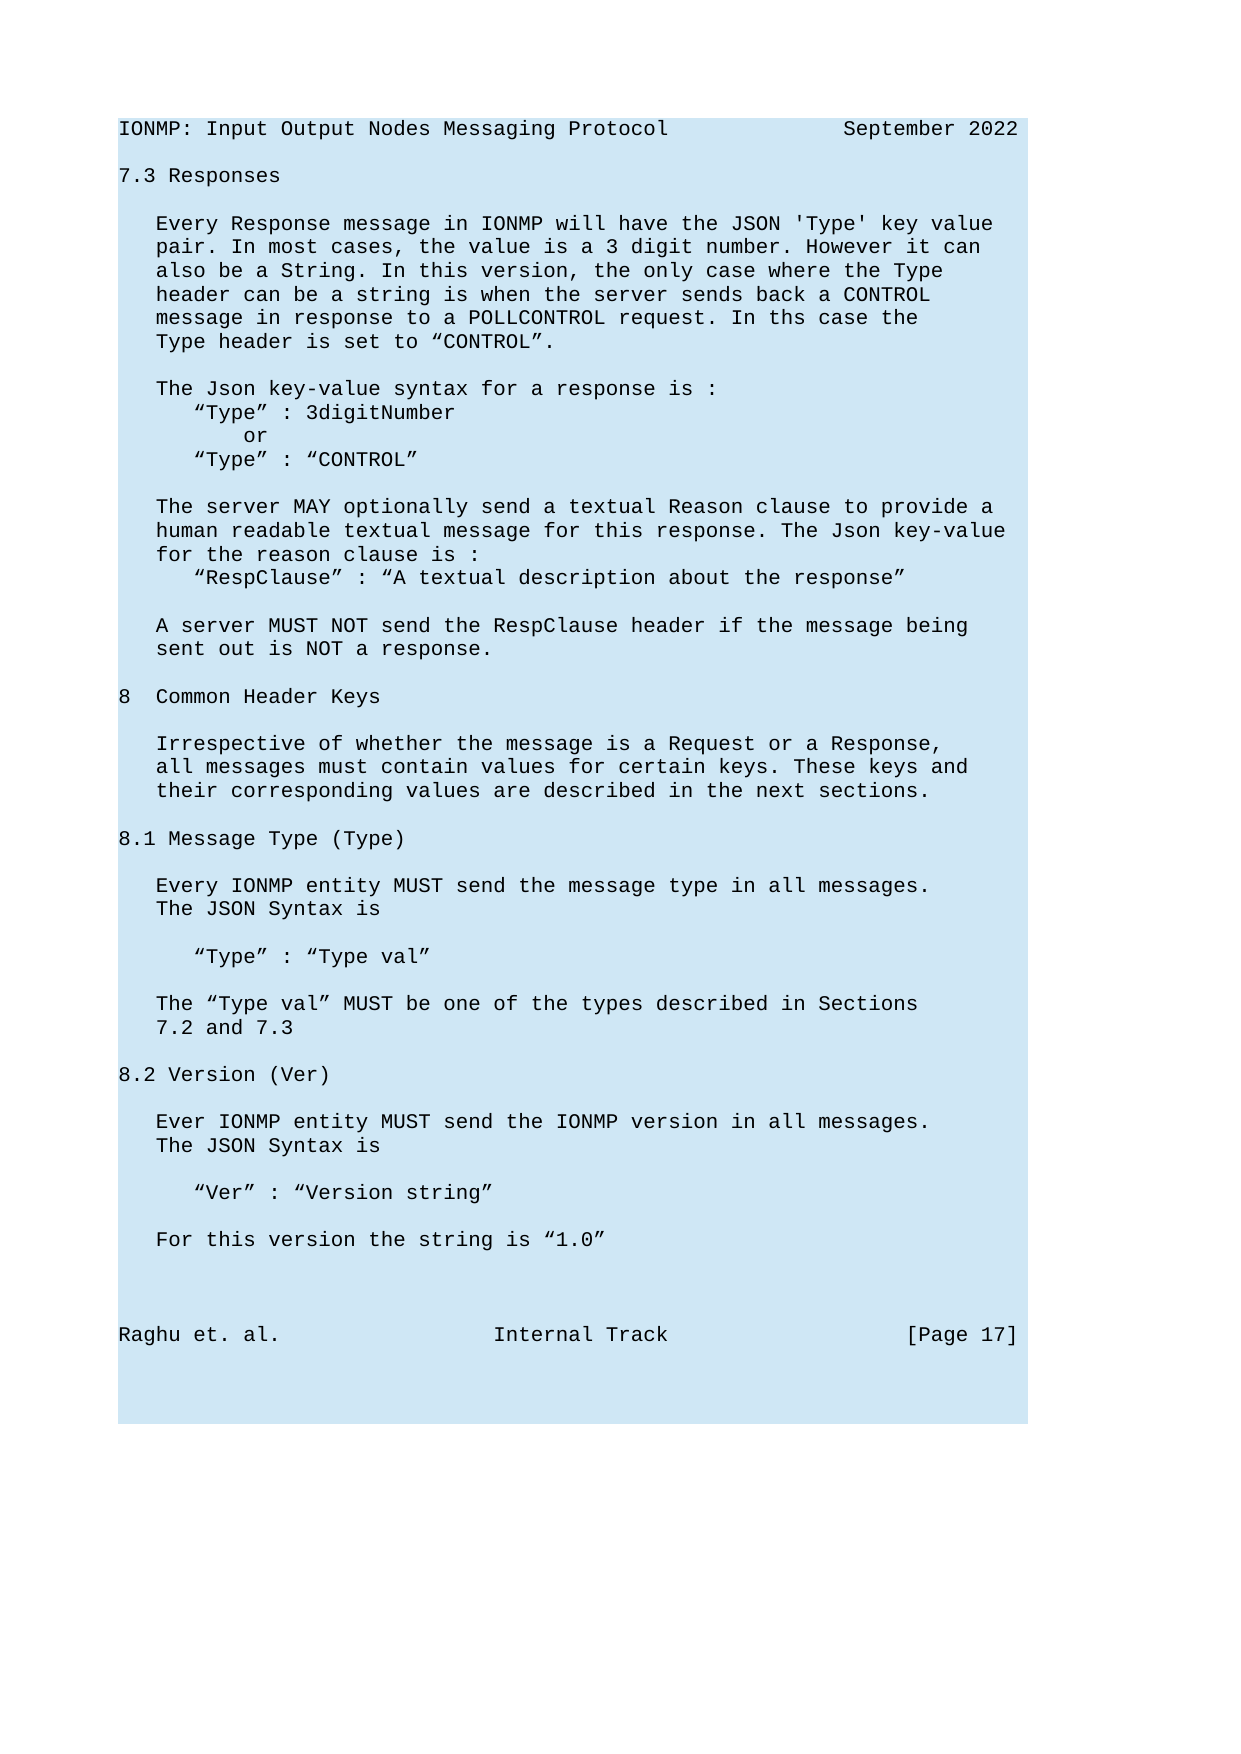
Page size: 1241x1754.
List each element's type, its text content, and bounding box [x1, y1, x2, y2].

text Raghu et. al. Internal Track [Page 17] [118, 1324, 1028, 1348]
text Every Response message in IONMP will have the JSON 'Type' key value pair. In most cases, the value is a 3 digit number. However it can also be a String. In this version, the only case where the Type header can be a string is when the server sends back a CONTROL message in response to a POLLCONTROL request. In ths case the Type header is set to “CONTROL”. [118, 213, 1028, 354]
text “Type” : 3digitNumber or “Type” : “CONTROL” [118, 402, 1028, 473]
text A server MUST NOT send the RespClause header if the message being sent out is NOT a response. [118, 615, 1028, 662]
text The “Type val” MUST be one of the types described in Sections 7.2 and 7.3 [118, 993, 1028, 1040]
text “Ver” : “Version string” [118, 1182, 1028, 1206]
text 7.3 Responses [118, 165, 1028, 189]
text For this version the string is “1.0” [118, 1229, 1028, 1277]
text “Type” : “Type val” [118, 946, 1028, 969]
text Every IONMP entity MUST send the message type in all messages. [118, 875, 1028, 898]
text 8.2 Version (Ver) [118, 1064, 1028, 1088]
text 8 Common Header Keys [118, 686, 1028, 709]
text The Json key-value syntax for a response is : [118, 378, 1028, 402]
text IONMP: Input Output Nodes Messaging Protocol September 2022 [118, 118, 1028, 142]
text Irrespective of whether the message is a Request or a Response, all messages must contain values for certain keys. These keys and their corresponding values are described in the next sections. [118, 733, 1028, 804]
text 8.1 Message Type (Type) [118, 827, 1028, 851]
text The server MAY optionally send a textual Reason clause to provide a human readable textual message for this response. The Json key-value for the reason clause is : [118, 496, 1028, 567]
text Ever IONMP entity MUST send the IONMP version in all messages. The JSON Syntax is [118, 1111, 1028, 1182]
text “RespClause” : “A textual description about the response” [118, 567, 1028, 591]
text The JSON Syntax is [118, 898, 1028, 946]
